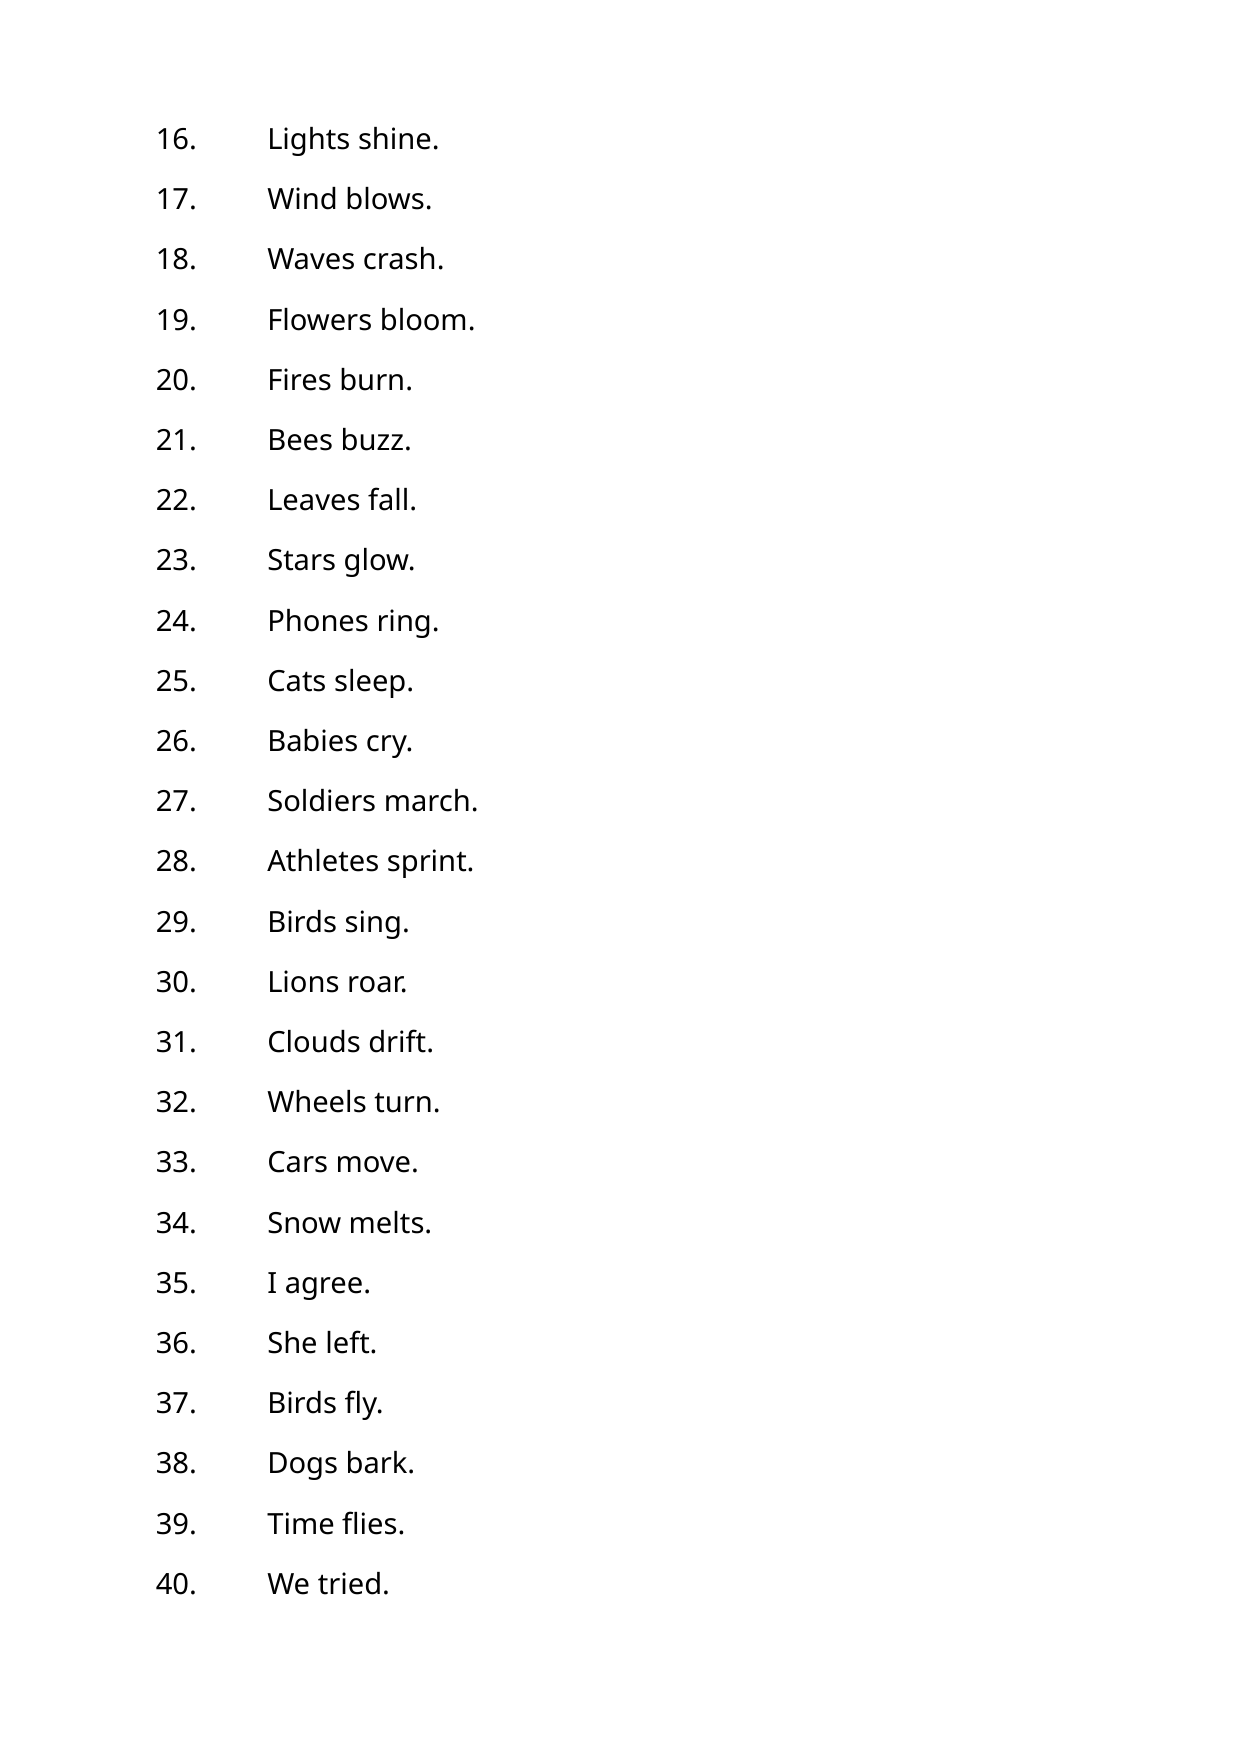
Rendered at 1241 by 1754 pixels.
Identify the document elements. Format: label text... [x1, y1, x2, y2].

list She left. [156, 1322, 1122, 1362]
list Birds fly. [156, 1382, 1122, 1422]
list Athletes sprint. [156, 841, 1122, 880]
list Lights shine. [156, 118, 1122, 158]
list Wheels turn. [156, 1081, 1122, 1121]
list Soldiers march. [156, 780, 1122, 820]
list Leaves fall. [156, 479, 1122, 519]
list Lions roar. [156, 961, 1122, 1001]
list Time flies. [156, 1503, 1122, 1543]
list Bees buzz. [156, 419, 1122, 459]
list We tried. [156, 1563, 1122, 1603]
list Phones ring. [156, 600, 1122, 639]
list Cats sleep. [156, 660, 1122, 700]
list Babies cry. [156, 720, 1122, 760]
list Waves crash. [156, 238, 1122, 278]
list Dogs bark. [156, 1443, 1122, 1482]
list I agree. [156, 1262, 1122, 1302]
list Fires burn. [156, 359, 1122, 399]
list Flowers bloom. [156, 299, 1122, 338]
list Stars glow. [156, 539, 1122, 579]
list Snow melts. [156, 1202, 1122, 1242]
list Wind blows. [156, 178, 1122, 218]
list Cars move. [156, 1142, 1122, 1181]
list Birds sing. [156, 901, 1122, 941]
list Clouds drift. [156, 1021, 1122, 1061]
